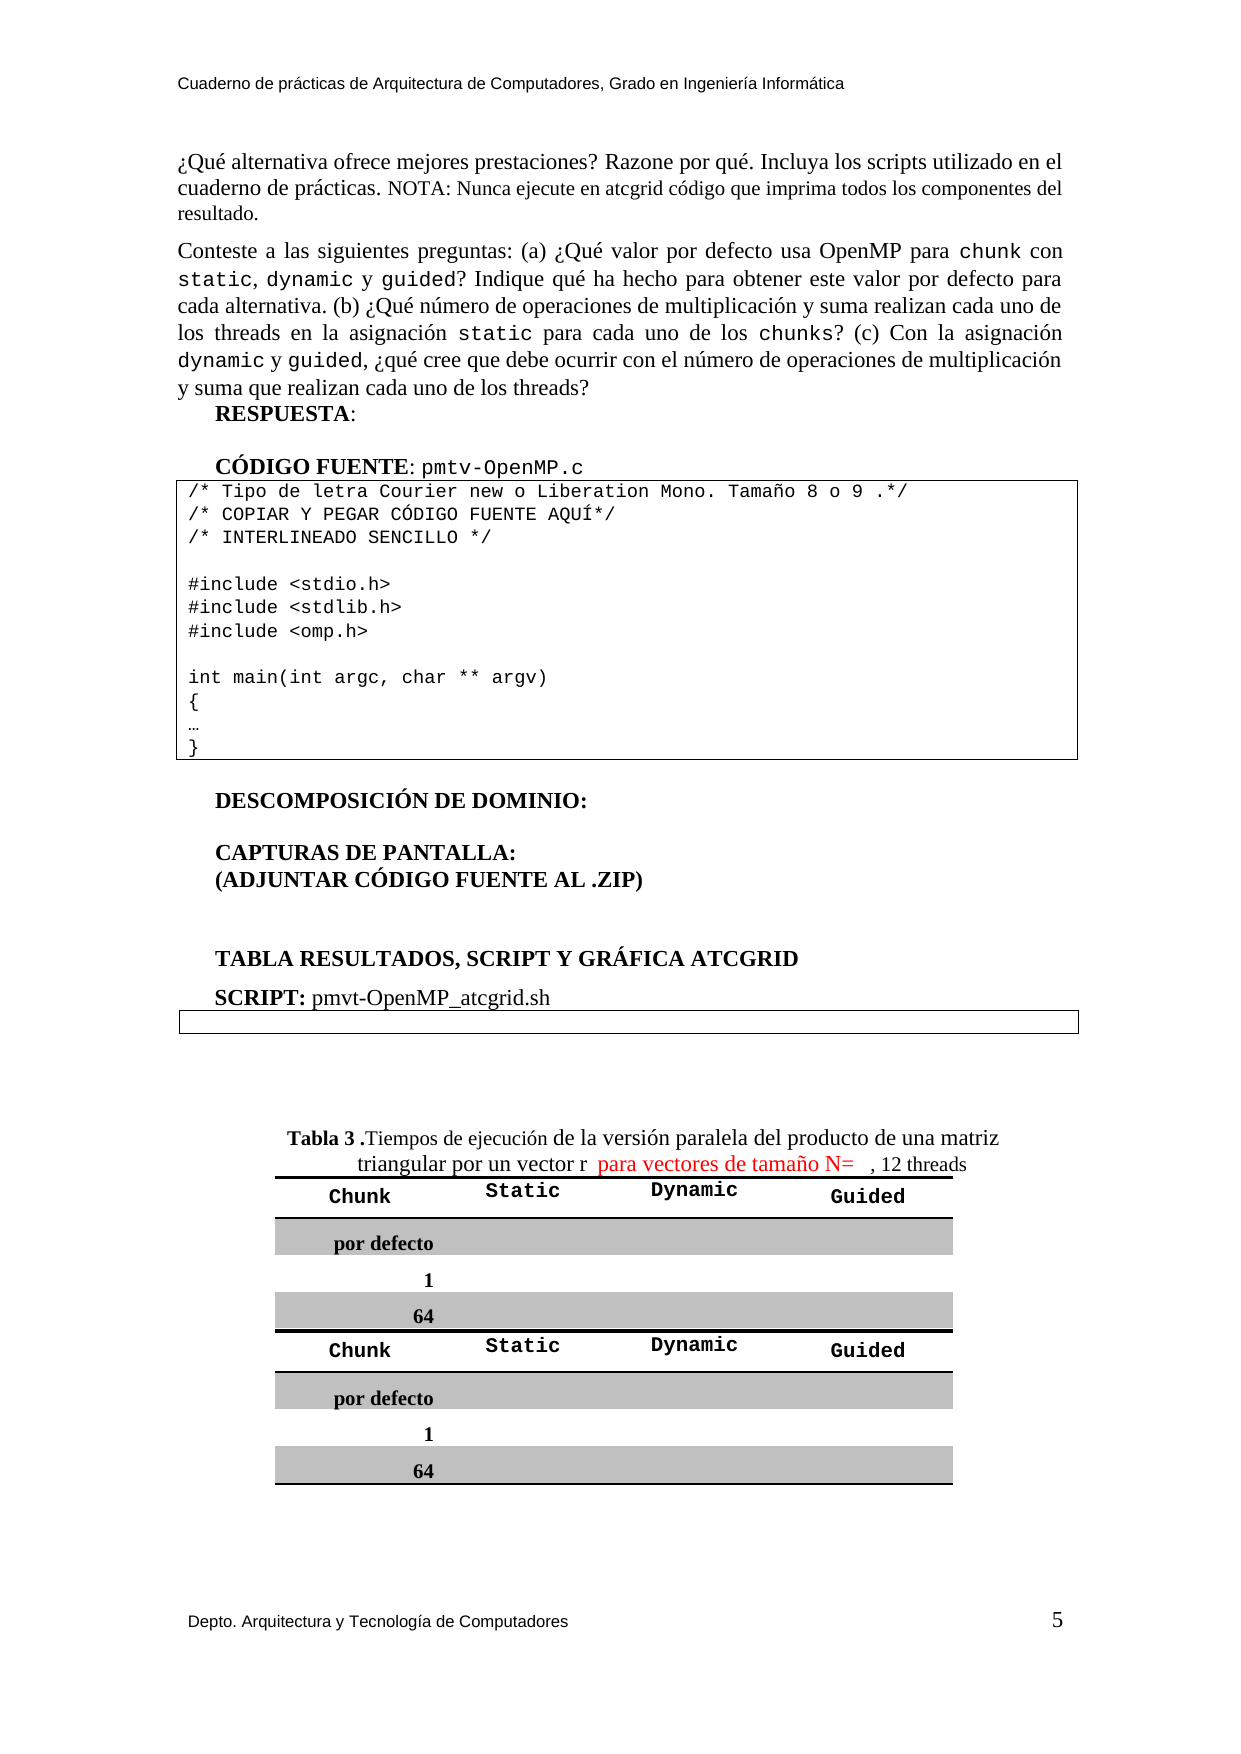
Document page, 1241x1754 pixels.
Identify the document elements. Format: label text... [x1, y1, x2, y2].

list SCRIPT: pmvt-OpenMP_atcgrid.sh [214, 984, 1063, 1010]
table_cell [783, 1446, 953, 1483]
table_header Guided [783, 1333, 953, 1371]
table_cell [445, 1446, 606, 1483]
table_header Static [445, 1333, 606, 1371]
table_header [180, 1011, 1078, 1032]
table_header Tiempos de ejecución de la versión paralela del producto de una matriz triangular por un vector r para vectores de tamaño N= , 12 threads [177, 1099, 1034, 1176]
table_cell [783, 1219, 953, 1255]
table_cell 64 [275, 1292, 445, 1328]
table_header Guided [783, 1179, 953, 1217]
table_cell [606, 1219, 783, 1255]
text CAPTURAS DE PANTALLA: [215, 839, 1063, 866]
table_header Chunk [275, 1333, 445, 1371]
table_cell [445, 1219, 606, 1255]
table_header Dynamic [606, 1179, 783, 1217]
text CÓDIGO FUENTE: pmtv-OpenMP.c [215, 453, 1063, 480]
text (ADJUNTAR CÓDIGO FUENTE AL .ZIP) [215, 866, 1063, 892]
table_cell [606, 1373, 783, 1409]
table_cell [606, 1255, 783, 1292]
table_cell por defecto [275, 1219, 445, 1255]
table_cell [445, 1255, 606, 1292]
table_header [177, 1331, 1034, 1485]
table_cell [783, 1292, 953, 1328]
table_cell 64 [275, 1446, 445, 1483]
table_cell 1 [275, 1410, 445, 1446]
text TABLA RESULTADOS, SCRIPT Y GRÁFICA ATCGRID [215, 945, 1063, 971]
table_header /* Tipo de letra Courier new o Liberation Mono. Tamaño 8 o 9 .*/ /* COPIAR Y PEGAR CÓDIGO FUENTE AQUÍ*/ /* INTERLINEADO SENCILLO */ #include <stdio.h> #include <stdlib.h> #include <omp.h> int main(int argc, char ** argv) { … } [177, 481, 1077, 759]
table_cell [606, 1292, 783, 1328]
table_cell [606, 1410, 783, 1446]
table_header Chunk [275, 1179, 445, 1217]
table_cell [445, 1410, 606, 1446]
table_header Static [445, 1179, 606, 1217]
table_cell por defecto [275, 1373, 445, 1409]
table_cell [177, 1176, 1034, 1331]
table_cell [445, 1292, 606, 1328]
table_cell [606, 1446, 783, 1483]
table_header Dynamic [606, 1333, 783, 1371]
table_cell [783, 1255, 953, 1292]
table_cell 1 [275, 1255, 445, 1292]
text DESCOMPOSICIÓN DE DOMINIO: [215, 787, 1063, 813]
list ¿Qué alternativa ofrece mejores prestaciones? Razone por qué. Incluya los scripts utilizado en el cuaderno de prácticas. NOTA: Nunca ejecute en atcgrid código que imprima todos los componentes del resultado. [177, 148, 1063, 224]
table_cell [445, 1373, 606, 1409]
text RESPUESTA: [215, 400, 1063, 426]
list Conteste a las siguientes preguntas: (a) ¿Qué valor por defecto usa OpenMP para chunk con static, dynamic y guided? Indique qué ha hecho para obtener este valor por defecto para cada alternativa. (b) ¿Qué número de operaciones de multiplicación y suma realizan cada uno de los threads en la asignación static para cada uno de los chunks? (c) Con la asignación dynamic y guided, ¿qué cree que debe ocurrir con el número de operaciones de multiplicación y suma que realizan cada uno de los threads? [177, 237, 1063, 400]
table_cell [783, 1373, 953, 1409]
table_cell [783, 1410, 953, 1446]
